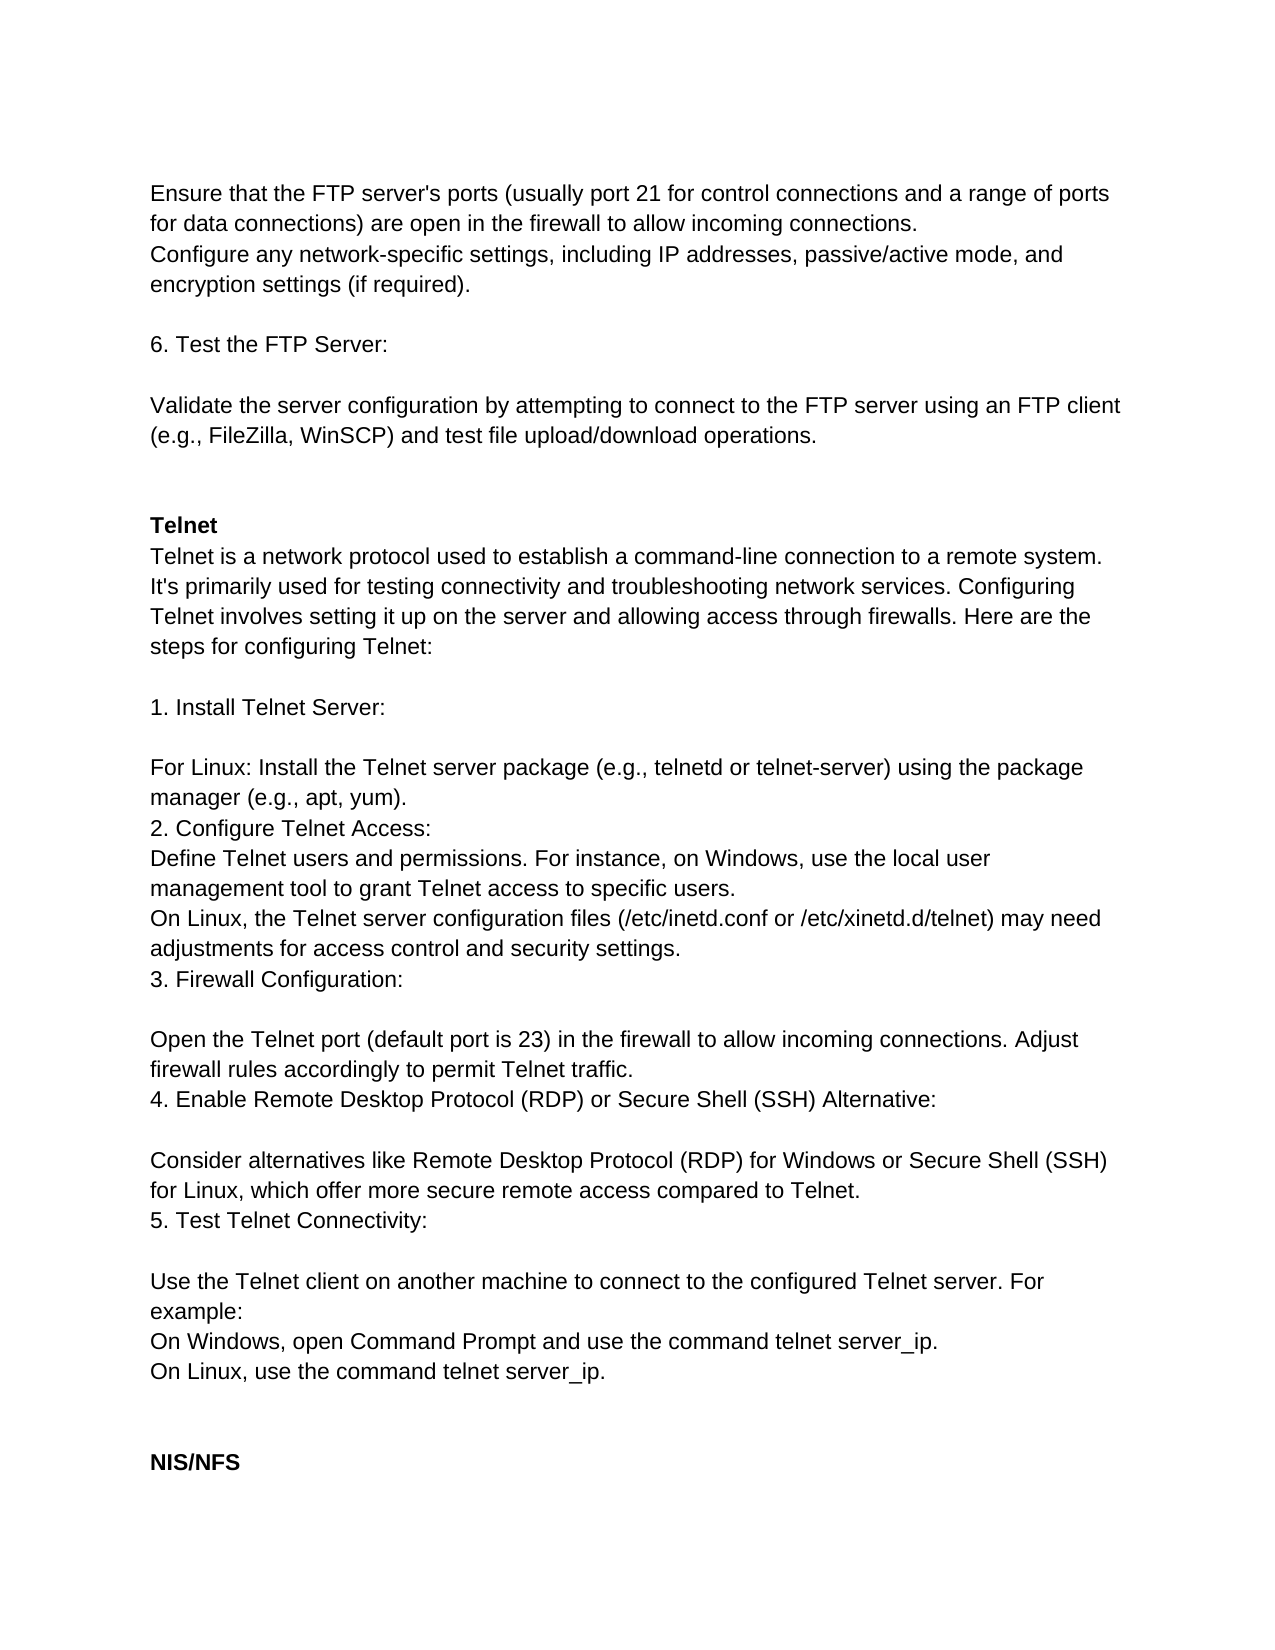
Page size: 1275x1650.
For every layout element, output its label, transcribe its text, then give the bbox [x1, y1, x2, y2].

text On Windows, open Command Prompt and use the command telnet server_ip. [150, 1328, 1125, 1354]
text Open the Telnet port (default port is 23) in the firewall to allow incoming connections. Adjust firewall rules accordingly to permit Telnet traffic. [150, 1026, 1125, 1083]
text Ensure that the FTP server's ports (usually port 21 for control connections and a range of ports for data connections) are open in the firewall to allow incoming connections. [150, 180, 1125, 237]
text Use the Telnet client on another machine to connect to the configured Telnet server. For example: [150, 1268, 1125, 1324]
text 1. Install Telnet Server: [150, 694, 1125, 720]
text Consider alternatives like Remote Desktop Protocol (RDP) for Windows or Secure Shell (SSH) for Linux, which offer more secure remote access compared to Telnet. [150, 1147, 1125, 1203]
text Telnet [150, 512, 1125, 539]
text Configure any network-specific settings, including IP addresses, passive/active mode, and encryption settings (if required). [150, 241, 1125, 297]
text 2. Configure Telnet Access: [150, 814, 1125, 841]
text NIS/NFS [150, 1449, 1125, 1475]
text 4. Enable Remote Desktop Protocol (RDP) or Secure Shell (SSH) Alternative: [150, 1086, 1125, 1113]
text For Linux: Install the Telnet server package (e.g., telnetd or telnet-server) using the package manager (e.g., apt, yum). [150, 754, 1125, 811]
text On Linux, use the command telnet server_ip. [150, 1358, 1125, 1385]
text 6. Test the FTP Server: [150, 331, 1125, 358]
text Telnet is a network protocol used to establish a command-line connection to a remote system. It's primarily used for testing connectivity and troubleshooting network services. Configuring Telnet involves setting it up on the server and allowing access through firewalls. Here are the steps for configuring Telnet: [150, 543, 1125, 660]
text 3. Firewall Configuration: [150, 966, 1125, 992]
text Define Telnet users and permissions. For instance, on Windows, use the local user management tool to grant Telnet access to specific users. [150, 845, 1125, 901]
text 5. Test Telnet Connectivity: [150, 1207, 1125, 1234]
text Validate the server configuration by attempting to connect to the FTP server using an FTP client (e.g., FileZilla, WinSCP) and test file upload/download operations. [150, 392, 1125, 448]
text On Linux, the Telnet server configuration files (/etc/inetd.conf or /etc/xinetd.d/telnet) may need adjustments for access control and security settings. [150, 905, 1125, 962]
